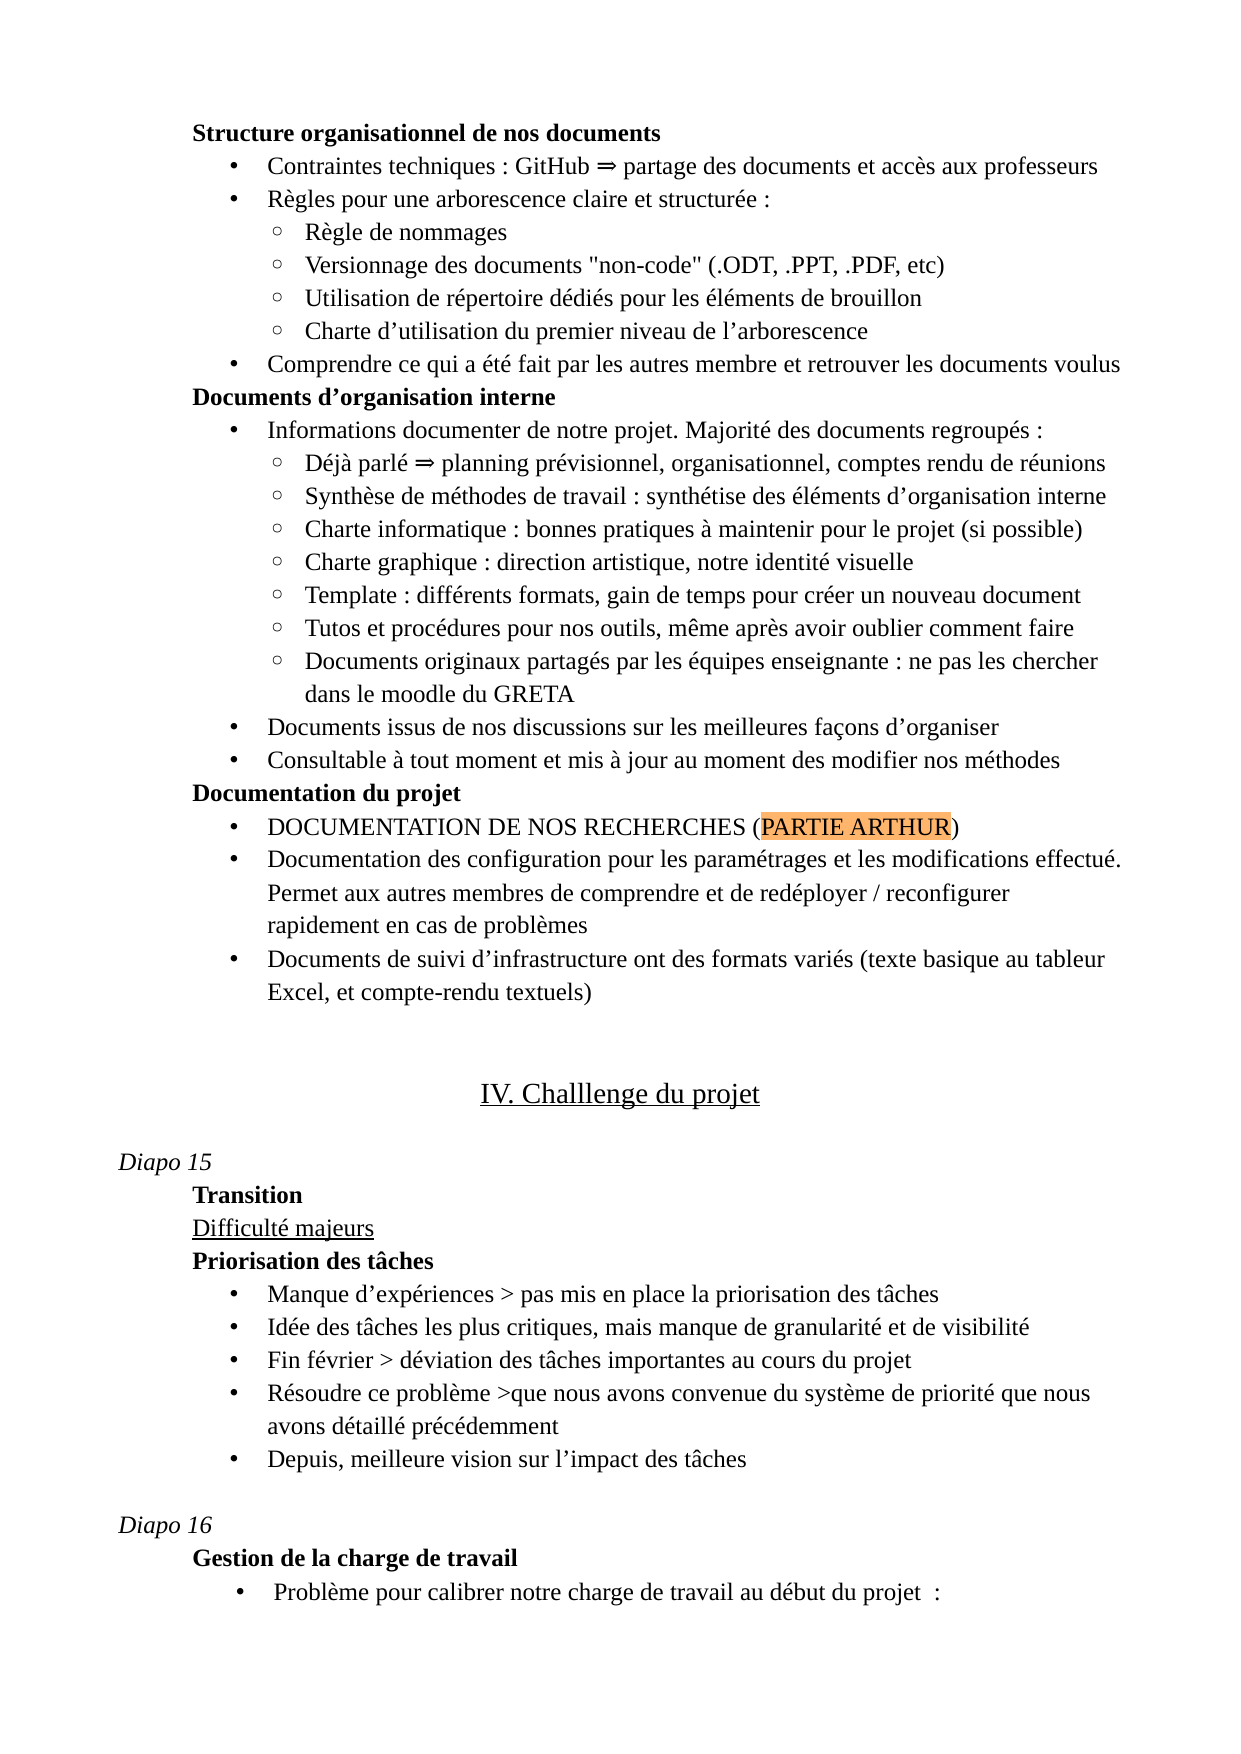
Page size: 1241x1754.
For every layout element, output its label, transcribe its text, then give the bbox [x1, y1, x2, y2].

list Documentation des configuration pour les paramétrages et les modifications effectué. Permet aux autres membres de comprendre et de redéployer / reconfigurer [229, 844, 1122, 906]
list DOCUMENTATION DE NOS RECHERCHES (PARTIE ARTHUR) [229, 812, 1122, 840]
text IV. Challlenge du projet [118, 1076, 1122, 1109]
list Règle de nommages [267, 217, 1122, 246]
list Informations documenter de notre projet. Majorité des documents regroupés : [229, 415, 1122, 444]
list Utilisation de répertoire dédiés pour les éléments de brouillon [267, 283, 1122, 312]
list Documents de suivi d’infrastructure ont des formats variés (texte basique au tableur Excel, et compte-rendu textuels) [229, 944, 1122, 1005]
list Depuis, meilleure vision sur l’impact des tâches [229, 1444, 1122, 1473]
text Gestion de la charge de travail [192, 1543, 1122, 1572]
list Versionnage des documents "non-code" (.ODT, .PPT, .PDF, etc) [267, 250, 1122, 279]
list Problème pour calibrer notre charge de travail au début du projet : [236, 1577, 1122, 1605]
text Difficulté majeurs [192, 1213, 1122, 1242]
text Documentation du projet [192, 778, 1122, 807]
list Contraintes techniques : GitHub ⇒ partage des documents et accès aux professeurs [229, 151, 1122, 180]
list Template : différents formats, gain de temps pour créer un nouveau document [267, 580, 1122, 609]
list Documents issus de nos discussions sur les meilleures façons d’organiser [229, 712, 1122, 741]
text Documents d’organisation interne [192, 382, 1122, 411]
list Charte d’utilisation du premier niveau de l’arborescence [267, 316, 1122, 345]
text Priorisation des tâches [192, 1246, 1122, 1275]
list Déjà parlé ⇒ planning prévisionnel, organisationnel, comptes rendu de réunions [267, 448, 1122, 477]
list Charte graphique : direction artistique, notre identité visuelle [267, 547, 1122, 576]
list Consultable à tout moment et mis à jour au moment des modifier nos méthodes [229, 746, 1122, 774]
text Structure organisationnel de nos documents [192, 118, 1122, 147]
list Charte informatique : bonnes pratiques à maintenir pour le projet (si possible) [267, 514, 1122, 543]
list rapidement en cas de problèmes [229, 911, 1122, 939]
list Comprendre ce qui a été fait par les autres membre et retrouver les documents voulus [229, 349, 1122, 378]
list Synthèse de méthodes de travail : synthétise des éléments d’organisation interne [267, 481, 1122, 510]
text Transition [192, 1180, 1122, 1209]
list Résoudre ce problème >que nous avons convenue du système de priorité que nous avons détaillé précédemment [229, 1378, 1122, 1440]
text Diapo 15 [118, 1147, 1122, 1176]
list Règles pour une arborescence claire et structurée : [229, 184, 1122, 213]
list Manque d’expériences > pas mis en place la priorisation des tâches [229, 1279, 1122, 1308]
list Documents originaux partagés par les équipes enseignante : ne pas les chercher dans le moodle du GRETA [267, 646, 1122, 708]
list Fin février > déviation des tâches importantes au cours du projet [229, 1345, 1122, 1374]
list Tutos et procédures pour nos outils, même après avoir oublier comment faire [267, 613, 1122, 642]
list Idée des tâches les plus critiques, mais manque de granularité et de visibilité [229, 1312, 1122, 1341]
text Diapo 16 [118, 1511, 1122, 1539]
